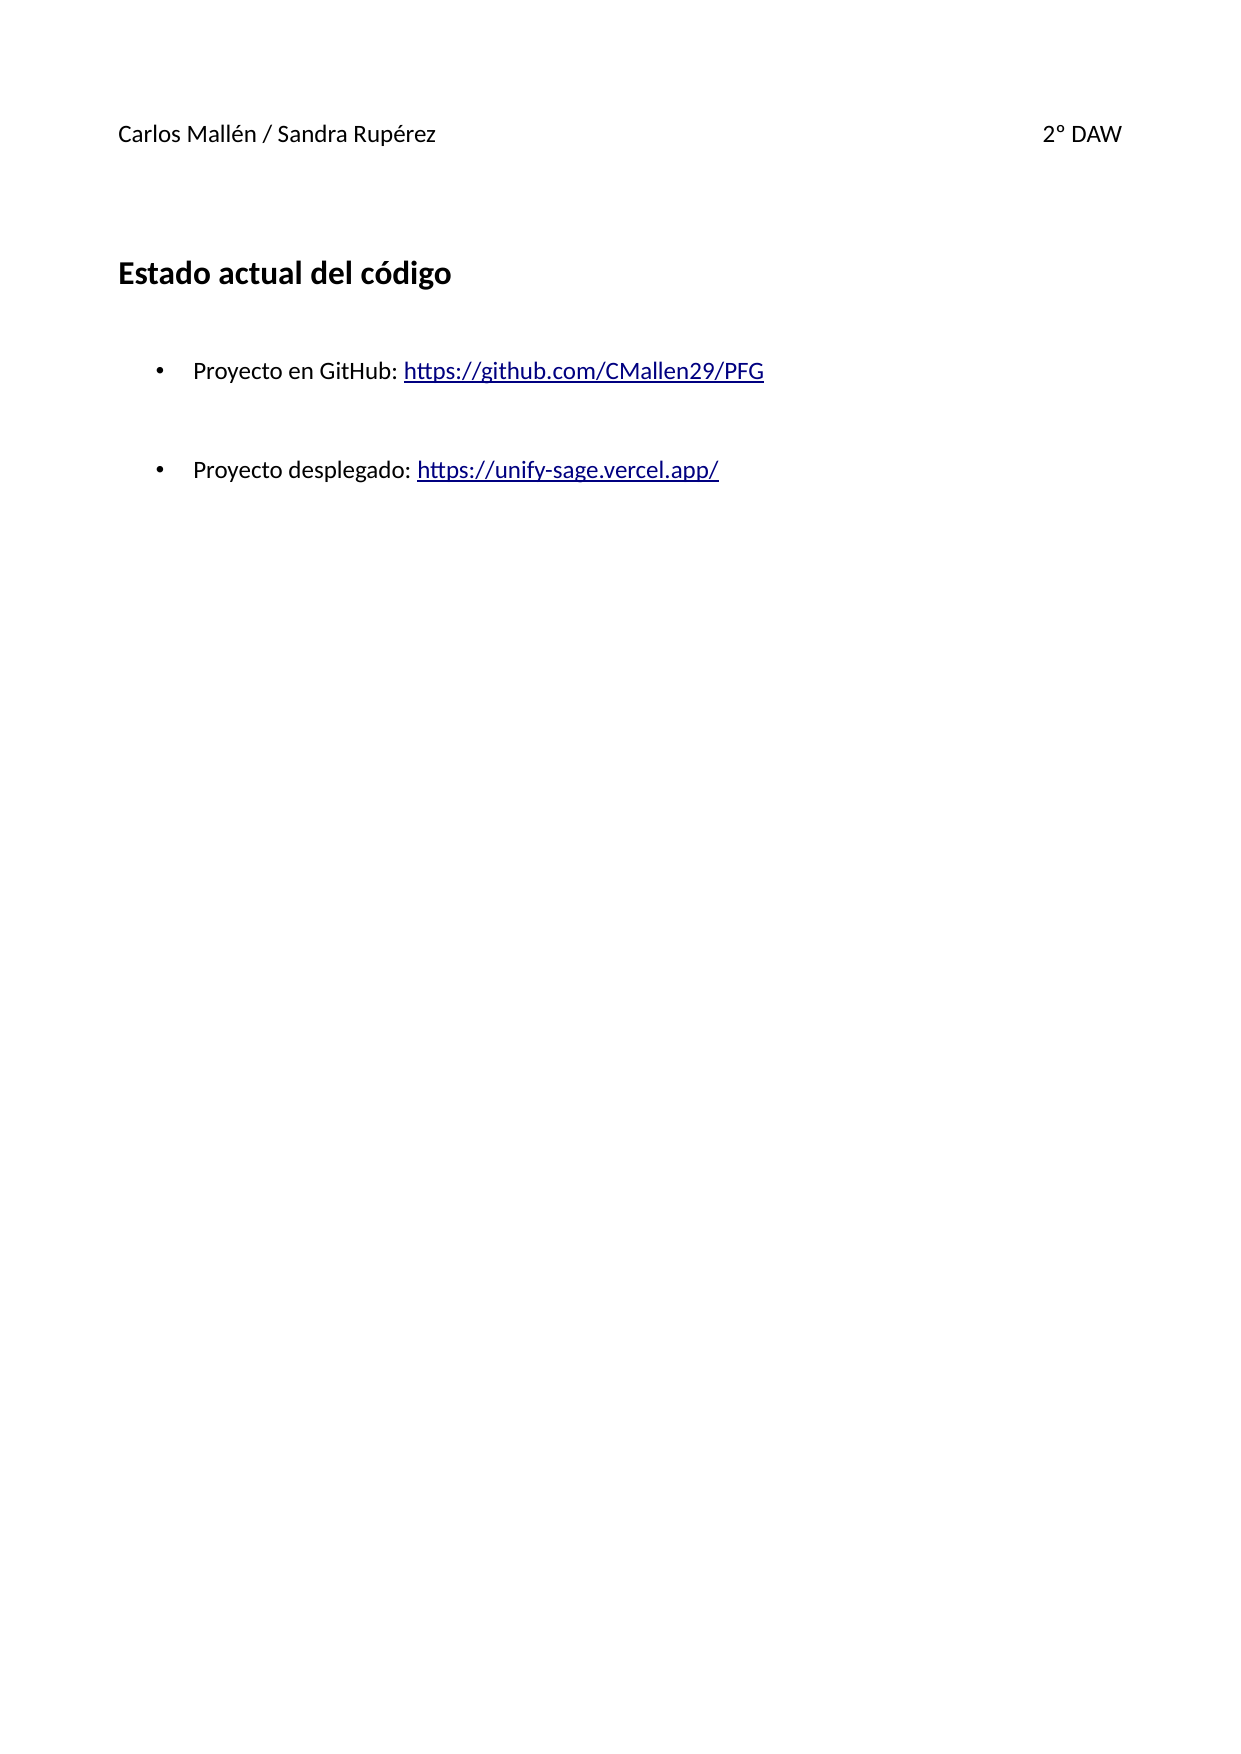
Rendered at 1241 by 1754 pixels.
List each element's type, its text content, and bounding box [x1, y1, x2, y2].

subtitle Estado actual del código [118, 252, 1122, 293]
list Proyecto en GitHub: https://github.com/CMallen29/PFG [156, 355, 1122, 386]
list Proyecto desplegado: https://unify-sage.vercel.app/ [156, 454, 1122, 485]
